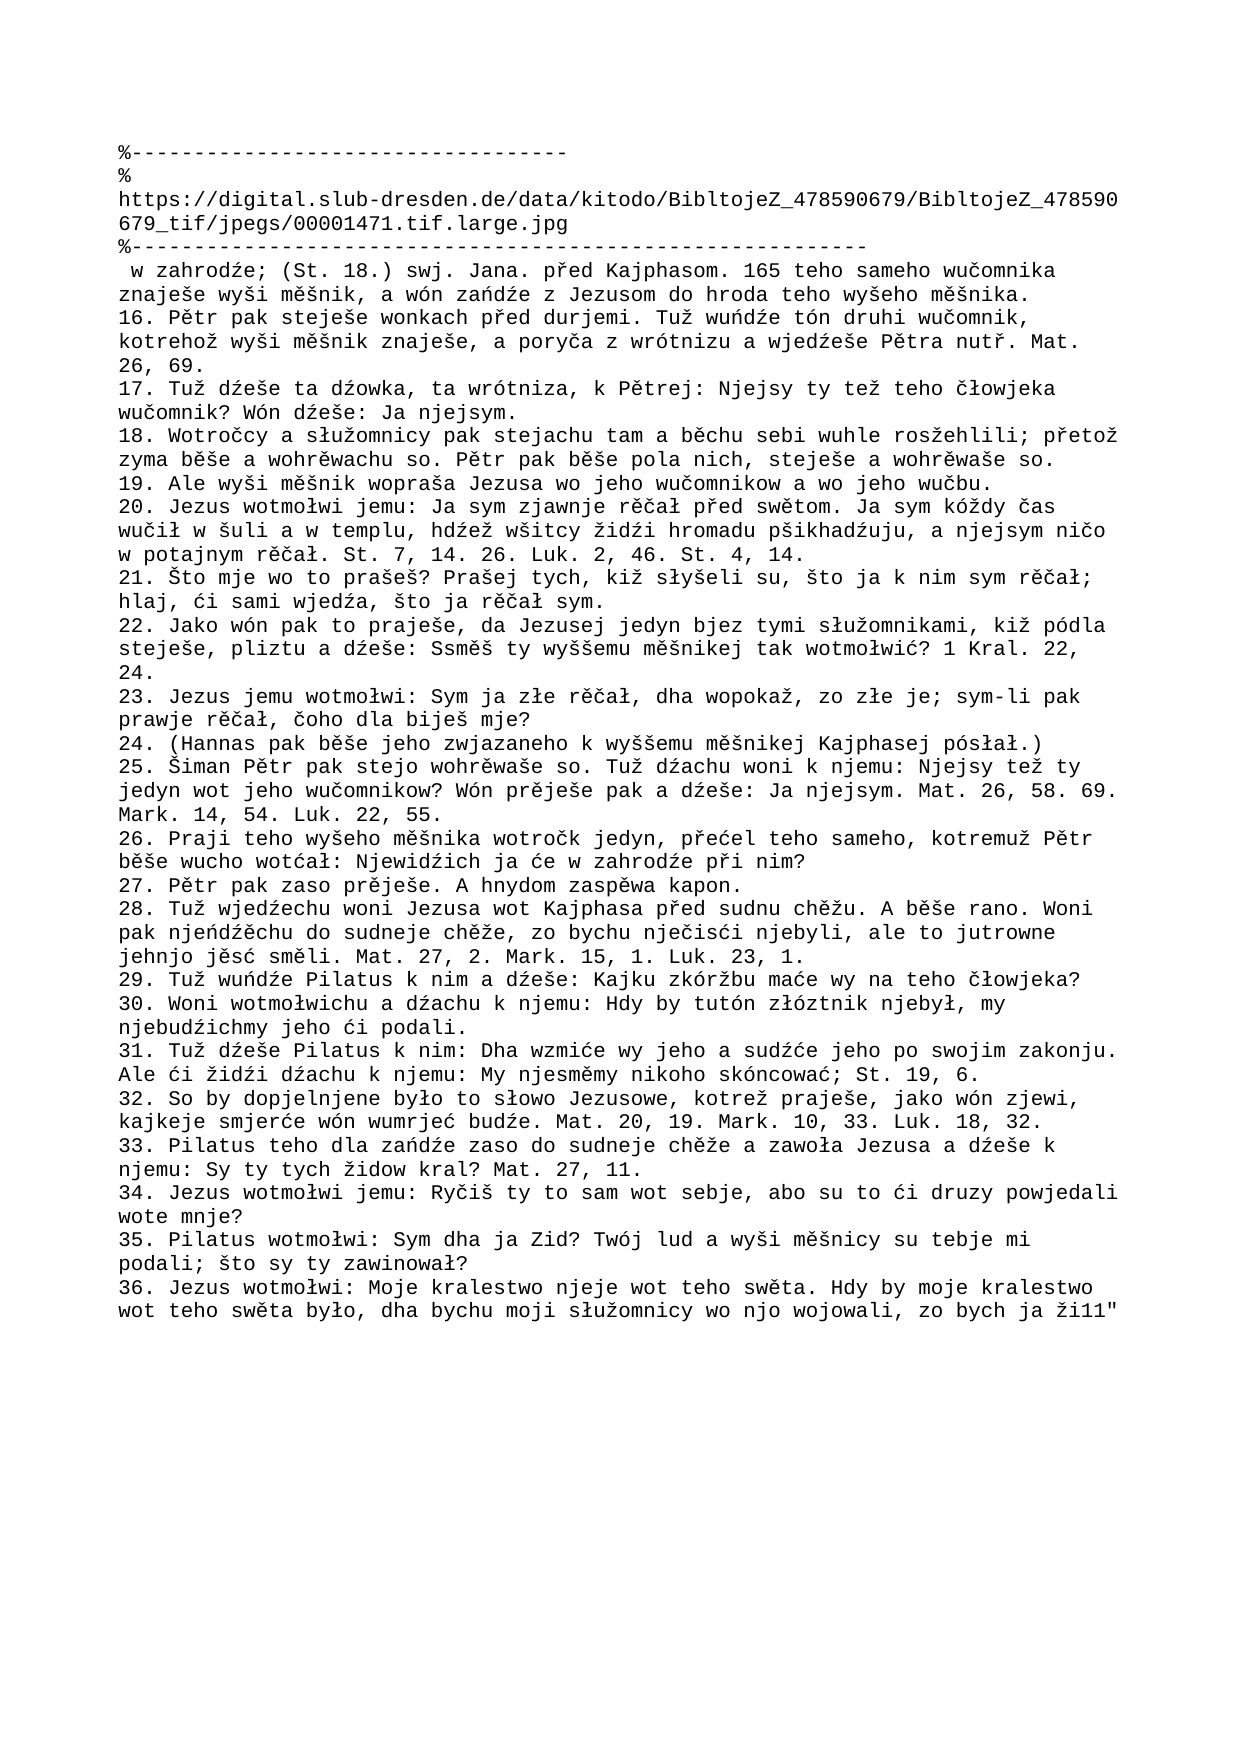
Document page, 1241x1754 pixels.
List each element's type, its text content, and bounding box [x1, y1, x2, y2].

text 20. Jezus wotmołwi jemu: Ja sym zjawnje rěčał před swětom. Ja sym kóždy čas wučił w šuli a w templu, hdźež wšitcy židźi hromadu pšikhadźuju, a njejsym ničo w potajnym rěčał. St. 7, 14. 26. Luk. 2, 46. St. 4, 14. [118, 496, 1122, 567]
text 18. Wotročcy a słužomnicy pak stejachu tam a běchu sebi wuhle rosžehlili; přetož zyma běše a wohrěwachu so. Pětr pak běše pola nich, steješe a wohrěwaše so. [118, 426, 1122, 473]
text 33. Pilatus teho dla zańdźe zaso do sudneje chěže a zawoła Jezusa a dźeše k njemu: Sy ty tych židow kral? Mat. 27, 11. [118, 1135, 1122, 1182]
text 23. Jezus jemu wotmołwi: Sym ja złe rěčał, dha wopokaž, zo złe je; sym-li pak prawje rěčał, čoho dla biješ mje? [118, 686, 1122, 733]
text 26. Praji teho wyšeho měšnika wotročk jedyn, přećel teho sameho, kotremuž Pětr běše wucho wotćał: Njewidźich ja će w zahrodźe při nim? [118, 827, 1122, 875]
text 22. Jako wón pak to praješe, da Jezusej jedyn bjez tymi słužomnikami, kiž pódla steješe, pliztu a dźeše: Ssměš ty wyššemu měšnikej tak wotmołwić? 1 Kral. 22, 24. [118, 615, 1122, 686]
text 25. Šiman Pětr pak stejo wohrěwaše so. Tuž dźachu woni k njemu: Njejsy tež ty jedyn wot jeho wučomnikow? Wón prěješe pak a dźeše: Ja njejsym. Mat. 26, 58. 69. Mark. 14, 54. Luk. 22, 55. [118, 757, 1122, 827]
text 19. Ale wyši měšnik wopraša Jezusa wo jeho wučomnikow a wo jeho wučbu. [118, 473, 1122, 496]
text 30. Woni wotmołwichu a dźachu k njemu: Hdy by tutón złóztnik njebył, my njebudźichmy jeho ći podali. [118, 993, 1122, 1040]
text %----------------------------------------------------------- [118, 236, 1122, 260]
text 35. Pilatus wotmołwi: Sym dha ja Zid? Twój lud a wyši měšnicy su tebje mi podali; što sy ty zawinował? [118, 1229, 1122, 1277]
text 21. Što mje wo to prašeš? Prašej tych, kiž słyšeli su, što ja k nim sym rěčał; hlaj, ći sami wjedźa, što ja rěčał sym. [118, 567, 1122, 615]
text 17. Tuž dźeše ta dźowka, ta wrótniza, k Pětrej: Njejsy ty tež teho čłowjeka wučomnik? Wón dźeše: Ja njejsym. [118, 378, 1122, 426]
text 31. Tuž dźeše Pilatus k nim: Dha wzmiće wy jeho a sudźće jeho po swojim zakonju. Ale ći židźi dźachu k njemu: My njesměmy nikoho skóncować; St. 19, 6. [118, 1040, 1122, 1088]
text 34. Jezus wotmołwi jemu: Ryčiš ty to sam wot sebje, abo su to ći druzy powjedali wote mnje? [118, 1182, 1122, 1229]
text % https://digital.slub-dresden.de/data/kitodo/BibltojeZ_478590679/BibltojeZ_478590679_tif/jpegs/00001471.tif.large.jpg [118, 165, 1122, 236]
text 36. Jezus wotmołwi: Moje kralestwo njeje wot teho swěta. Hdy by moje kralestwo wot teho swěta było, dha bychu moji słužomnicy wo njo wojowali, zo bych ja ži11" [118, 1277, 1122, 1324]
text 24. (Hannas pak běše jeho zwjazaneho k wyššemu měšnikej Kajphasej pósłał.) [118, 733, 1122, 757]
text 28. Tuž wjedźechu woni Jezusa wot Kajphasa před sudnu chěžu. A běše rano. Woni pak njeńdźěchu do sudneje chěže, zo bychu nječisći njebyli, ale to jutrowne jehnjo jěsć směli. Mat. 27, 2. Mark. 15, 1. Luk. 23, 1. [118, 898, 1122, 969]
text 27. Pětr pak zaso prěješe. A hnydom zaspěwa kapon. [118, 875, 1122, 898]
text w zahrodźe; (St. 18.) swj. Jana. před Kajphasom. 165 teho sameho wučomnika znaješe wyši měšnik, a wón zańdźe z Jezusom do hroda teho wyšeho měšnika. [118, 260, 1122, 307]
text 32. So by dopjelnjene było to słowo Jezusowe, kotrež praješe, jako wón zjewi, kajkeje smjerće wón wumrjeć budźe. Mat. 20, 19. Mark. 10, 33. Luk. 18, 32. [118, 1088, 1122, 1135]
text 16. Pětr pak steješe wonkach před durjemi. Tuž wuńdźe tón druhi wučomnik, kotrehož wyši měšnik znaješe, a poryča z wrótnizu a wjedźeše Pětra nutř. Mat. 26, 69. [118, 307, 1122, 378]
text %----------------------------------- [118, 142, 1122, 165]
text 29. Tuž wuńdźe Pilatus k nim a dźeše: Kajku zkóržbu maće wy na teho čłowjeka? [118, 969, 1122, 993]
